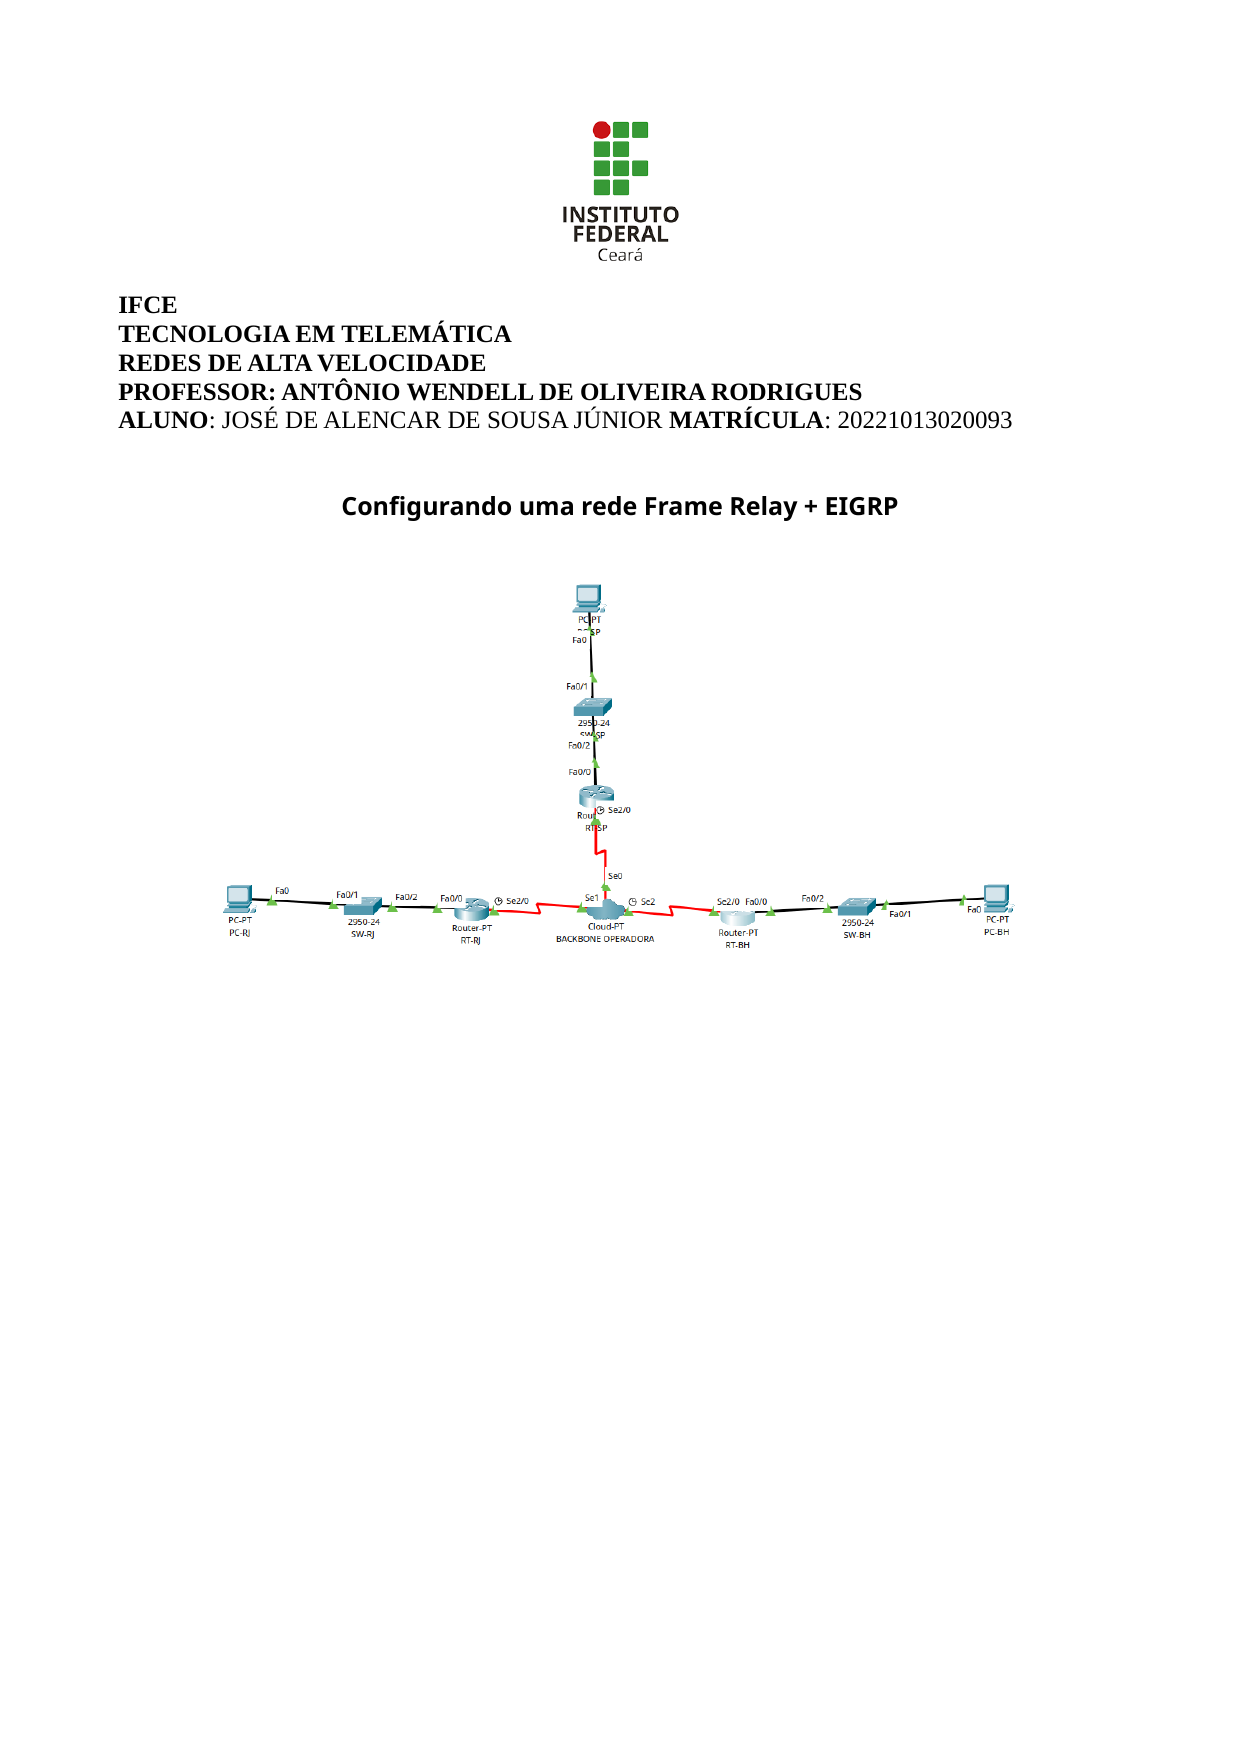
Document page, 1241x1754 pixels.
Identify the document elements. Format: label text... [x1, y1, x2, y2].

text TECNOLOGIA EM TELEMÁTICA [118, 319, 1122, 348]
text IFCE [118, 291, 1122, 319]
text PROFESSOR: ANTÔNIO WENDELL DE OLIVEIRA RODRIGUES [118, 377, 1122, 406]
text REDES DE ALTA VELOCIDADE [118, 348, 1122, 377]
picture [197, 565, 1043, 1076]
text ALUNO: JOSÉ DE ALENCAR DE SOUSA JÚNIOR MATRÍCULA: 20221013020093 [118, 406, 1122, 434]
subtitle Configurando uma rede Frame Relay + EIGRP [118, 488, 1122, 522]
picture [514, 118, 726, 268]
